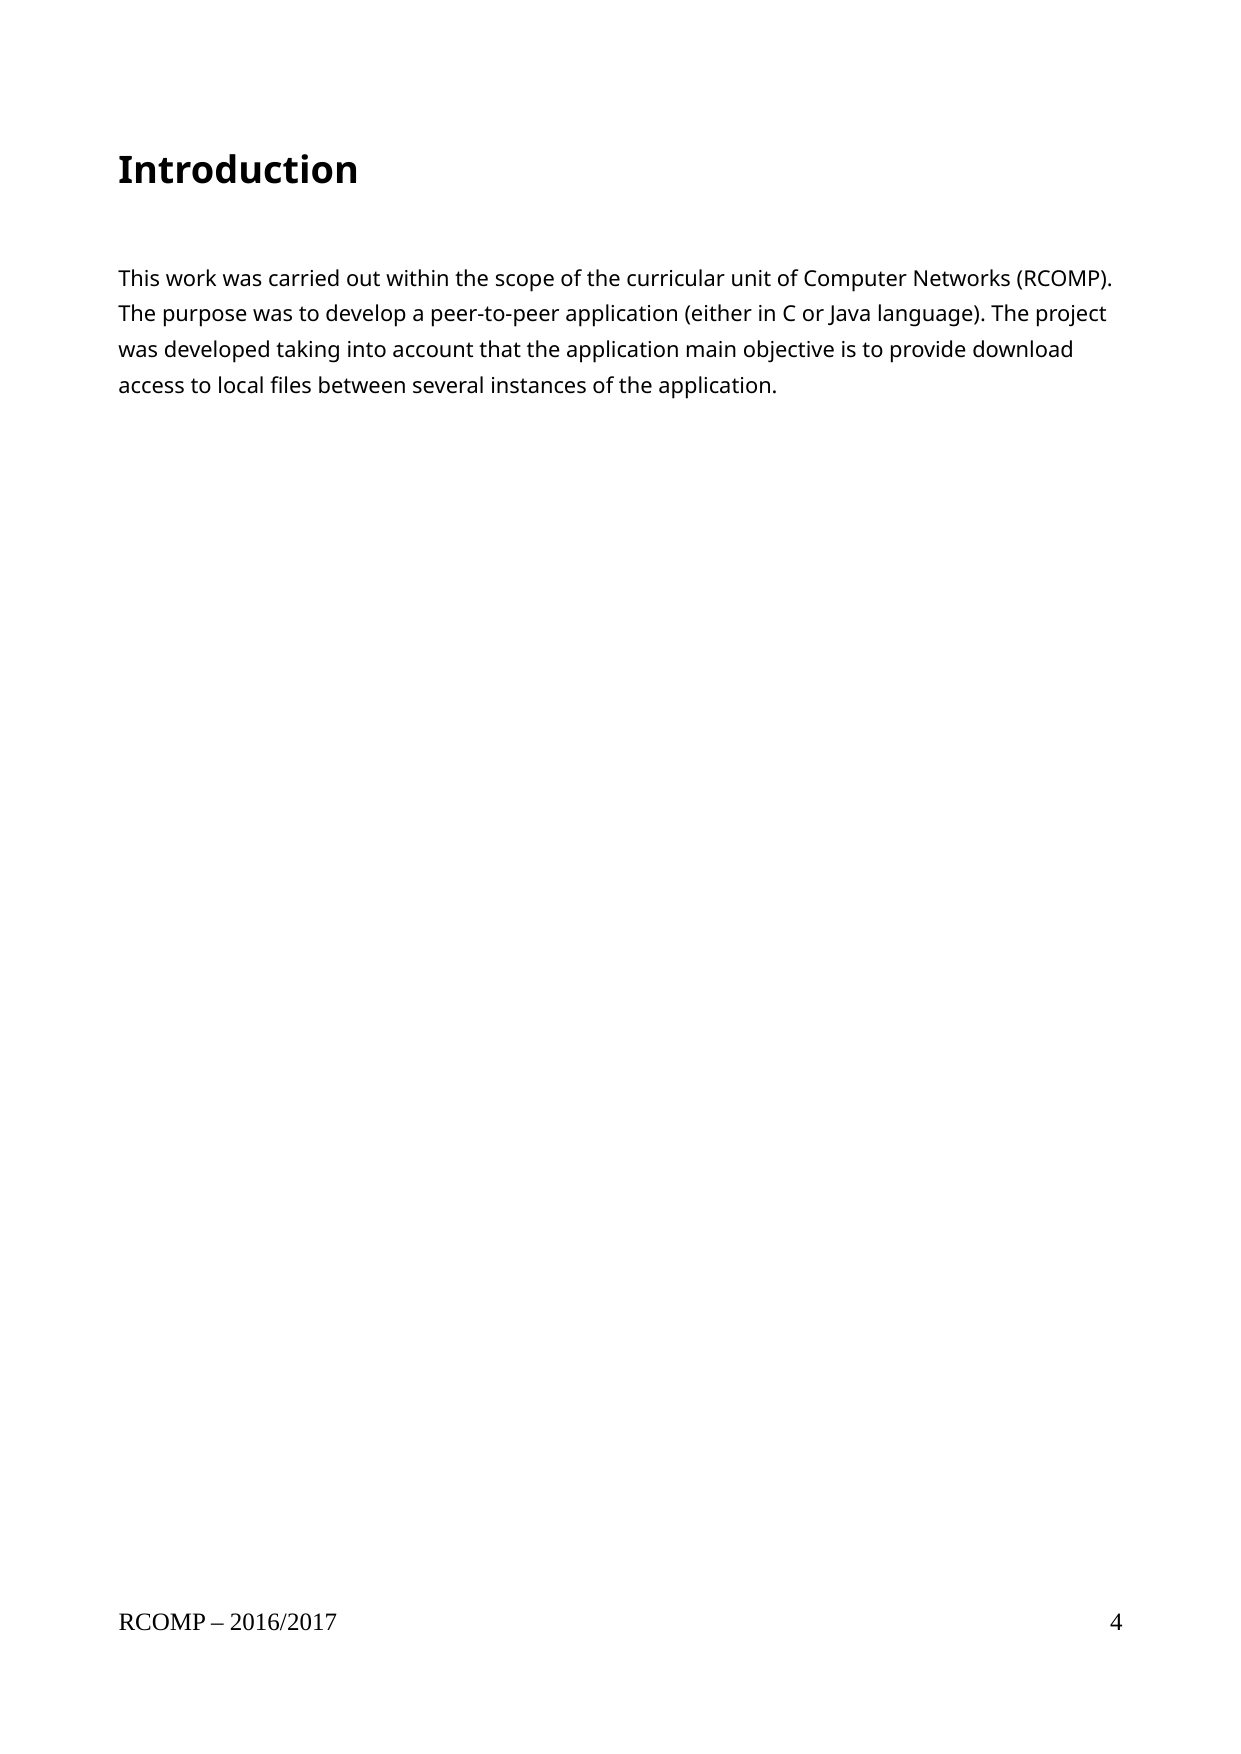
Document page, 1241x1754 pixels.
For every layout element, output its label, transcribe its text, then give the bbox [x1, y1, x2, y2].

text This work was carried out within the scope of the curricular unit of Computer Networks (RCOMP). The purpose was to develop a peer-to-peer application (either in C or Java language). The project was developed taking into account that the application main objective is to provide download access to local files between several instances of the application. [118, 263, 1122, 400]
subtitle Introduction [118, 143, 1122, 195]
